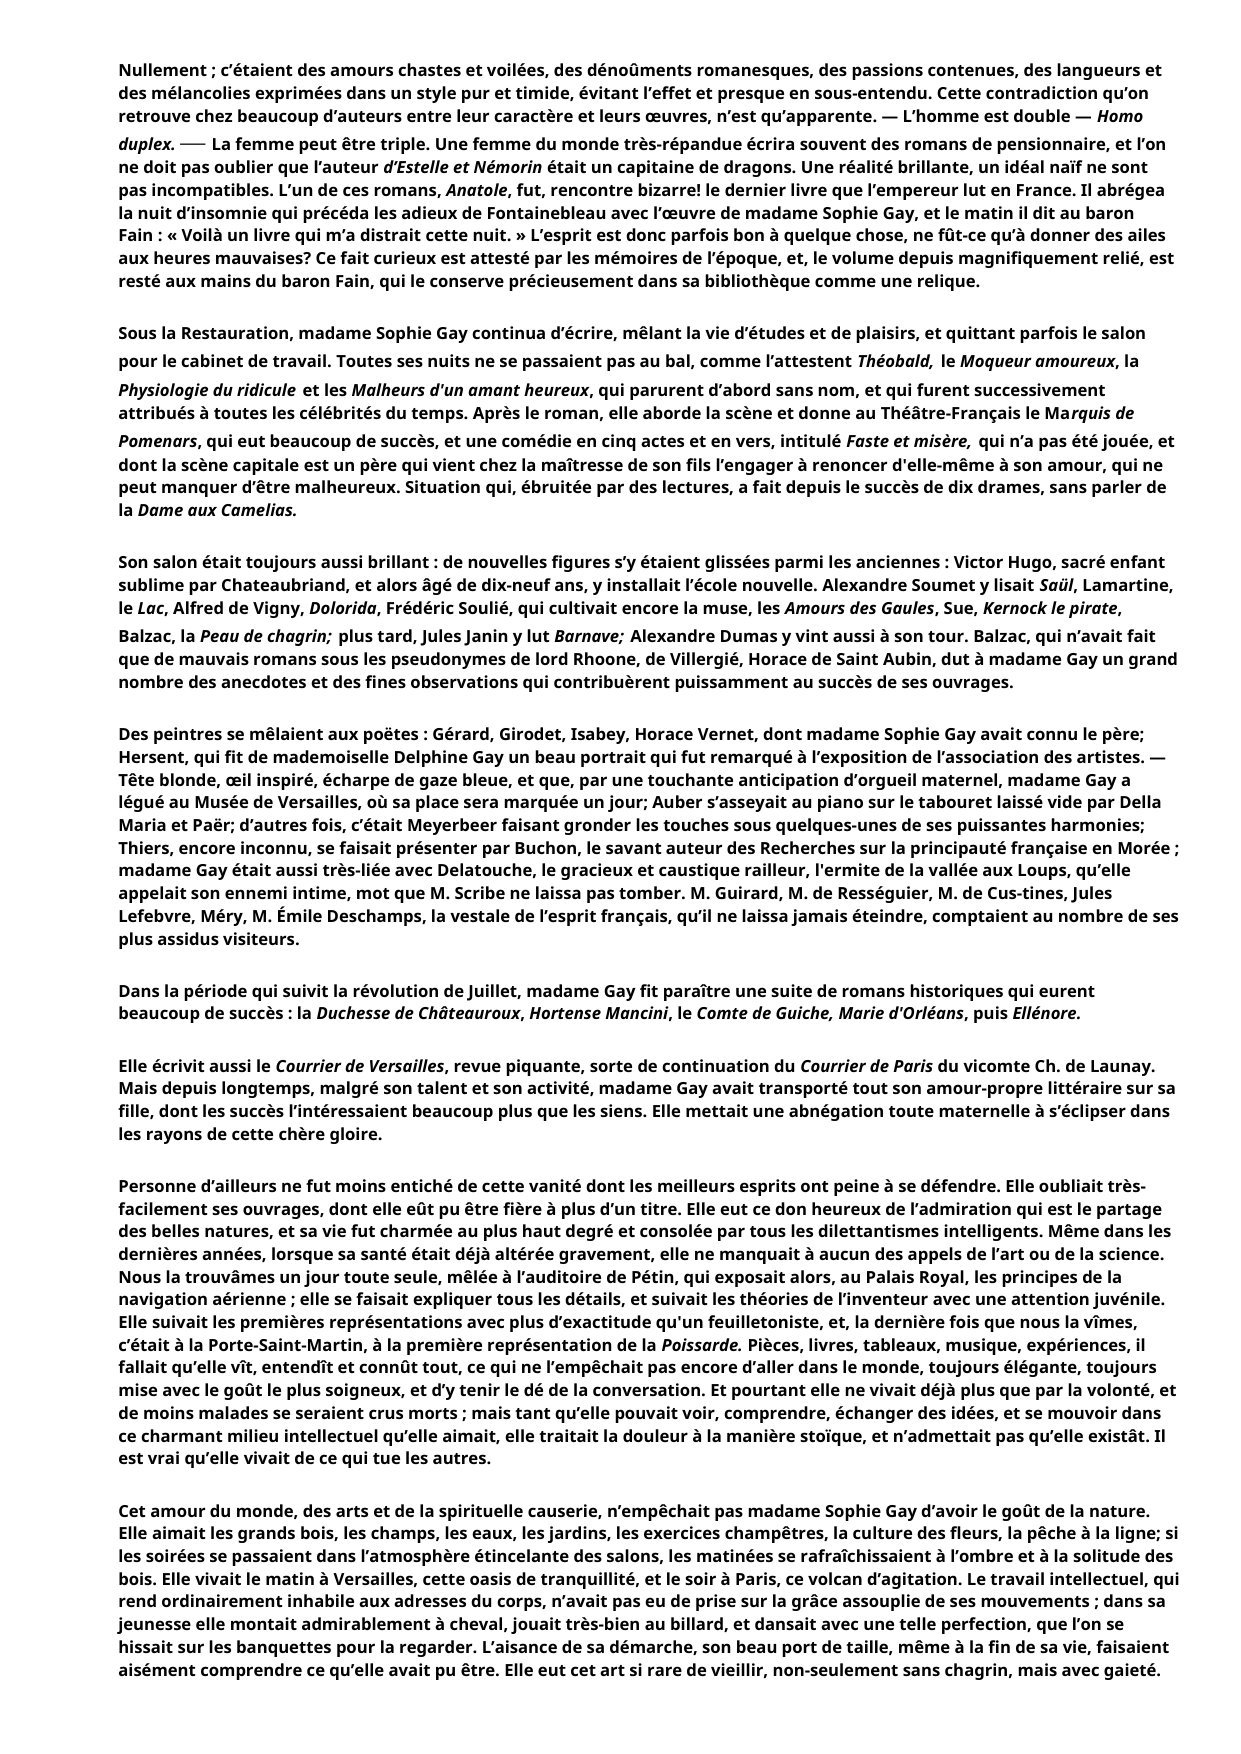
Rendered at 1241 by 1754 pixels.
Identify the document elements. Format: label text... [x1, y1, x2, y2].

text Des peintres se mêlaient aux poëtes : Gérard, Girodet, Isabey, Horace Vernet, dont madame Sophie Gay avait connu le père; Hersent, qui fit de mademoiselle Delphine Gay un beau portrait qui fut remarqué à l’exposition de l’association des artistes. — Tête blonde, œil inspiré, écharpe de gaze bleue, et que, par une touchante anticipation d’orgueil maternel, madame Gay a légué au Musée de Versailles, où sa place sera marquée un jour; Auber s’asseyait au piano sur le tabouret laissé vide par Della Maria et Paër; d’autres fois, c’était Meyerbeer faisant gronder les touches sous quelques-unes de ses puissantes harmonies; Thiers, encore inconnu, se faisait présenter par Buchon, le savant auteur des Recherches sur la principauté française en Morée ; madame Gay était aussi très-liée avec Delatouche, le gracieux et caustique railleur, l'ermite de la vallée aux Loups, qu’elle appelait son ennemi intime, mot que M. Scribe ne laissa pas tomber. M. Guirard, M. de Rességuier, M. de Cus-tines, Jules Lefebvre, Méry, M. Émile Deschamps, la vestale de l’esprit français, qu’il ne laissa jamais éteindre, comptaient au nombre de ses plus assidus visiteurs. [118, 723, 1181, 950]
text Son salon était toujours aussi brillant : de nouvelles figures s’y étaient glissées parmi les anciennes : Victor Hugo, sacré enfant sublime par Chateaubriand, et alors âgé de dix-neuf ans, y installait l’école nouvelle. Alexandre Soumet y lisait Saül, Lamartine, le Lac, Alfred de Vigny, Dolorida, Frédéric Soulié, qui cultivait encore la muse, les Amours des Gaules, Sue, Kernock le pirate, Balzac, la Peau de chagrin; plus tard, Jules Janin y lut Barnave; Alexandre Dumas y vint aussi à son tour. Balzac, qui n’avait fait que de mauvais romans sous les pseudonymes de lord Rhoone, de Villergié, Horace de Saint Aubin, dut à madame Gay un grand nombre des anecdotes et des fines observations qui contribuèrent puissamment au succès de ses ouvrages. [118, 551, 1181, 693]
text Nullement ; c’étaient des amours chastes et voilées, des dénoûments romanesques, des passions contenues, des langueurs et des mélancolies exprimées dans un style pur et timide, évitant l’effet et presque en sous-entendu. Cette contradiction qu’on retrouve chez beaucoup d’auteurs entre leur caractère et leurs œuvres, n’est qu’apparente. — L’homme est double — Homo duplex. — La femme peut être triple. Une femme du monde très-répandue écrira souvent des romans de pensionnaire, et l’on ne doit pas oublier que l’auteur d’Estelle et Némorin était un capitaine de dragons. Une réalité brillante, un idéal naïf ne sont pas incompatibles. L’un de ces romans, Anatole, fut, rencontre bizarre! le dernier livre que l’empereur lut en France. Il abrégea la nuit d’insomnie qui précéda les adieux de Fontainebleau avec l’œuvre de madame Sophie Gay, et le matin il dit au baron Fain : « Voilà un livre qui m’a distrait cette nuit. » L’esprit est donc parfois bon à quelque chose, ne fût-ce qu’à donner des ailes aux heures mauvaises? Ce fait curieux est attesté par les mémoires de l’époque, et, le volume depuis magnifiquement relié, est resté aux mains du baron Fain, qui le conserve précieusement dans sa bibliothèque comme une relique. [118, 59, 1181, 292]
text Dans la période qui suivit la révolution de Juillet, madame Gay fit paraître une suite de romans historiques qui eurent beaucoup de succès : la Duchesse de Châteauroux, Hortense Mancini, le Comte de Guiche, Marie d'Orléans, puis Ellénore. [118, 979, 1181, 1025]
text Elle écrivit aussi le Courrier de Versailles, revue piquante, sorte de continuation du Courrier de Paris du vicomte Ch. de Launay. Mais depuis longtemps, malgré son talent et son activité, madame Gay avait transporté tout son amour-propre littéraire sur sa fille, dont les succès l’intéressaient beaucoup plus que les siens. Elle mettait une abnégation toute maternelle à s’éclipser dans les rayons de cette chère gloire. [118, 1054, 1181, 1145]
text Cet amour du monde, des arts et de la spirituelle causerie, n’empêchait pas madame Sophie Gay d’avoir le goût de la nature. Elle aimait les grands bois, les champs, les eaux, les jardins, les exercices champêtres, la culture des fleurs, la pêche à la ligne; si les soirées se passaient dans l’atmosphère étincelante des salons, les matinées se rafraîchissaient à l’ombre et à la solitude des bois. Elle vivait le matin à Versailles, cette oasis de tranquillité, et le soir à Paris, ce volcan d’agitation. Le travail intellectuel, qui rend ordinairement inhabile aux adresses du corps, n’avait pas eu de prise sur la grâce assouplie de ses mouvements ; dans sa jeunesse elle montait admirablement à cheval, jouait très-bien au billard, et dansait avec une telle perfection, que l’on se hissait sur les banquettes pour la regarder. L’aisance de sa démarche, son beau port de taille, même à la fin de sa vie, faisaient aisément comprendre ce qu’elle avait pu être. Elle eut cet art si rare de vieillir, non-seulement sans chagrin, mais avec gaieté. [118, 1499, 1181, 1681]
text Sous la Restauration, madame Sophie Gay continua d’écrire, mêlant la vie d’études et de plaisirs, et quittant parfois le salon pour le cabinet de travail. Toutes ses nuits ne se passaient pas au bal, comme l’attestent Théobald, le Moqueur amoureux, la Physiologie du ridicule et les Malheurs d'un amant heureux, qui parurent d’abord sans nom, et qui furent successivement attribués à toutes les célébrités du temps. Après le roman, elle aborde la scène et donne au Théâtre-Français le Marquis de Pomenars, qui eut beaucoup de succès, et une comédie en cinq actes et en vers, intitulé Faste et misère, qui n’a pas été jouée, et dont la scène capitale est un père qui vient chez la maîtresse de son fils l’engager à renoncer d'elle-même à son amour, qui ne peut manquer d’être malheureux. Situation qui, ébruitée par des lectures, a fait depuis le succès de dix drames, sans parler de la Dame aux Camelias. [118, 322, 1181, 521]
text Personne d’ailleurs ne fut moins entiché de cette vanité dont les meilleurs esprits ont peine à se défendre. Elle oubliait très-facilement ses ouvrages, dont elle eût pu être fière à plus d’un titre. Elle eut ce don heureux de l’admiration qui est le partage des belles natures, et sa vie fut charmée au plus haut degré et consolée par tous les dilettantismes intelligents. Même dans les dernières années, lorsque sa santé était déjà altérée gravement, elle ne manquait à aucun des appels de l’art ou de la science. Nous la trouvâmes un jour toute seule, mêlée à l’auditoire de Pétin, qui exposait alors, au Palais Royal, les principes de la navigation aérienne ; elle se faisait expliquer tous les détails, et suivait les théories de l’inventeur avec une attention juvénile. Elle suivait les premières représentations avec plus d’exactitude qu'un feuilletoniste, et, la dernière fois que nous la vîmes, c’était à la Porte-Saint-Martin, à la première représentation de la Poissarde. Pièces, livres, tableaux, musique, expériences, il fallait qu’elle vît, entendît et connût tout, ce qui ne l’empêchait pas encore d’aller dans le monde, toujours élégante, toujours mise avec le goût le plus soigneux, et d’y tenir le dé de la conversation. Et pourtant elle ne vivait déjà plus que par la volonté, et de moins malades se seraient crus morts ; mais tant qu’elle pouvait voir, comprendre, échanger des idées, et se mouvoir dans ce charmant milieu intellectuel qu’elle aimait, elle traitait la douleur à la manière stoïque, et n’admettait pas qu’elle existât. Il est vrai qu’elle vivait de ce qui tue les autres. [118, 1174, 1181, 1470]
